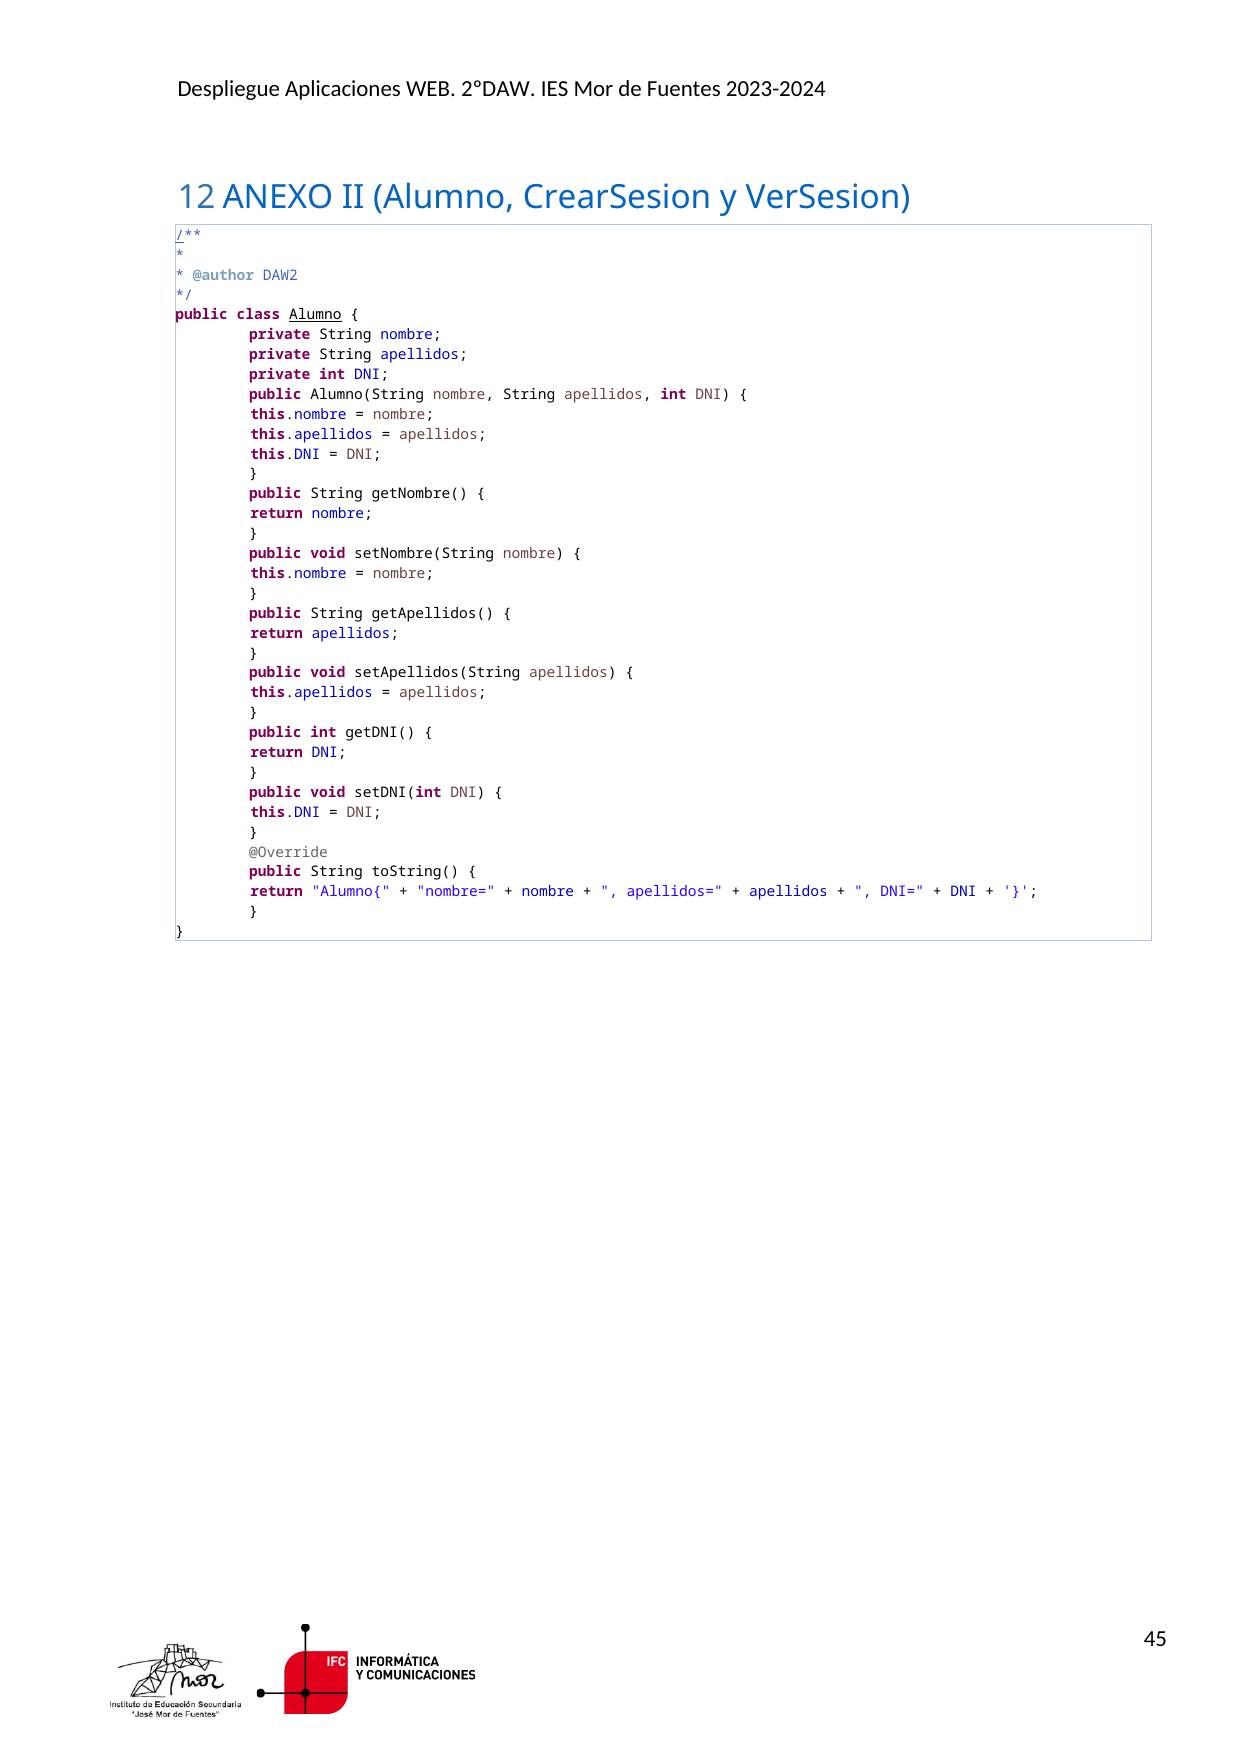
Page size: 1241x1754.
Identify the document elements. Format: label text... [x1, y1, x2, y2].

picture [256, 1624, 475, 1714]
picture [100, 1631, 249, 1736]
subtitle ANEXO II (Alumno, CrearSesion y VerSesion) [177, 173, 1167, 218]
